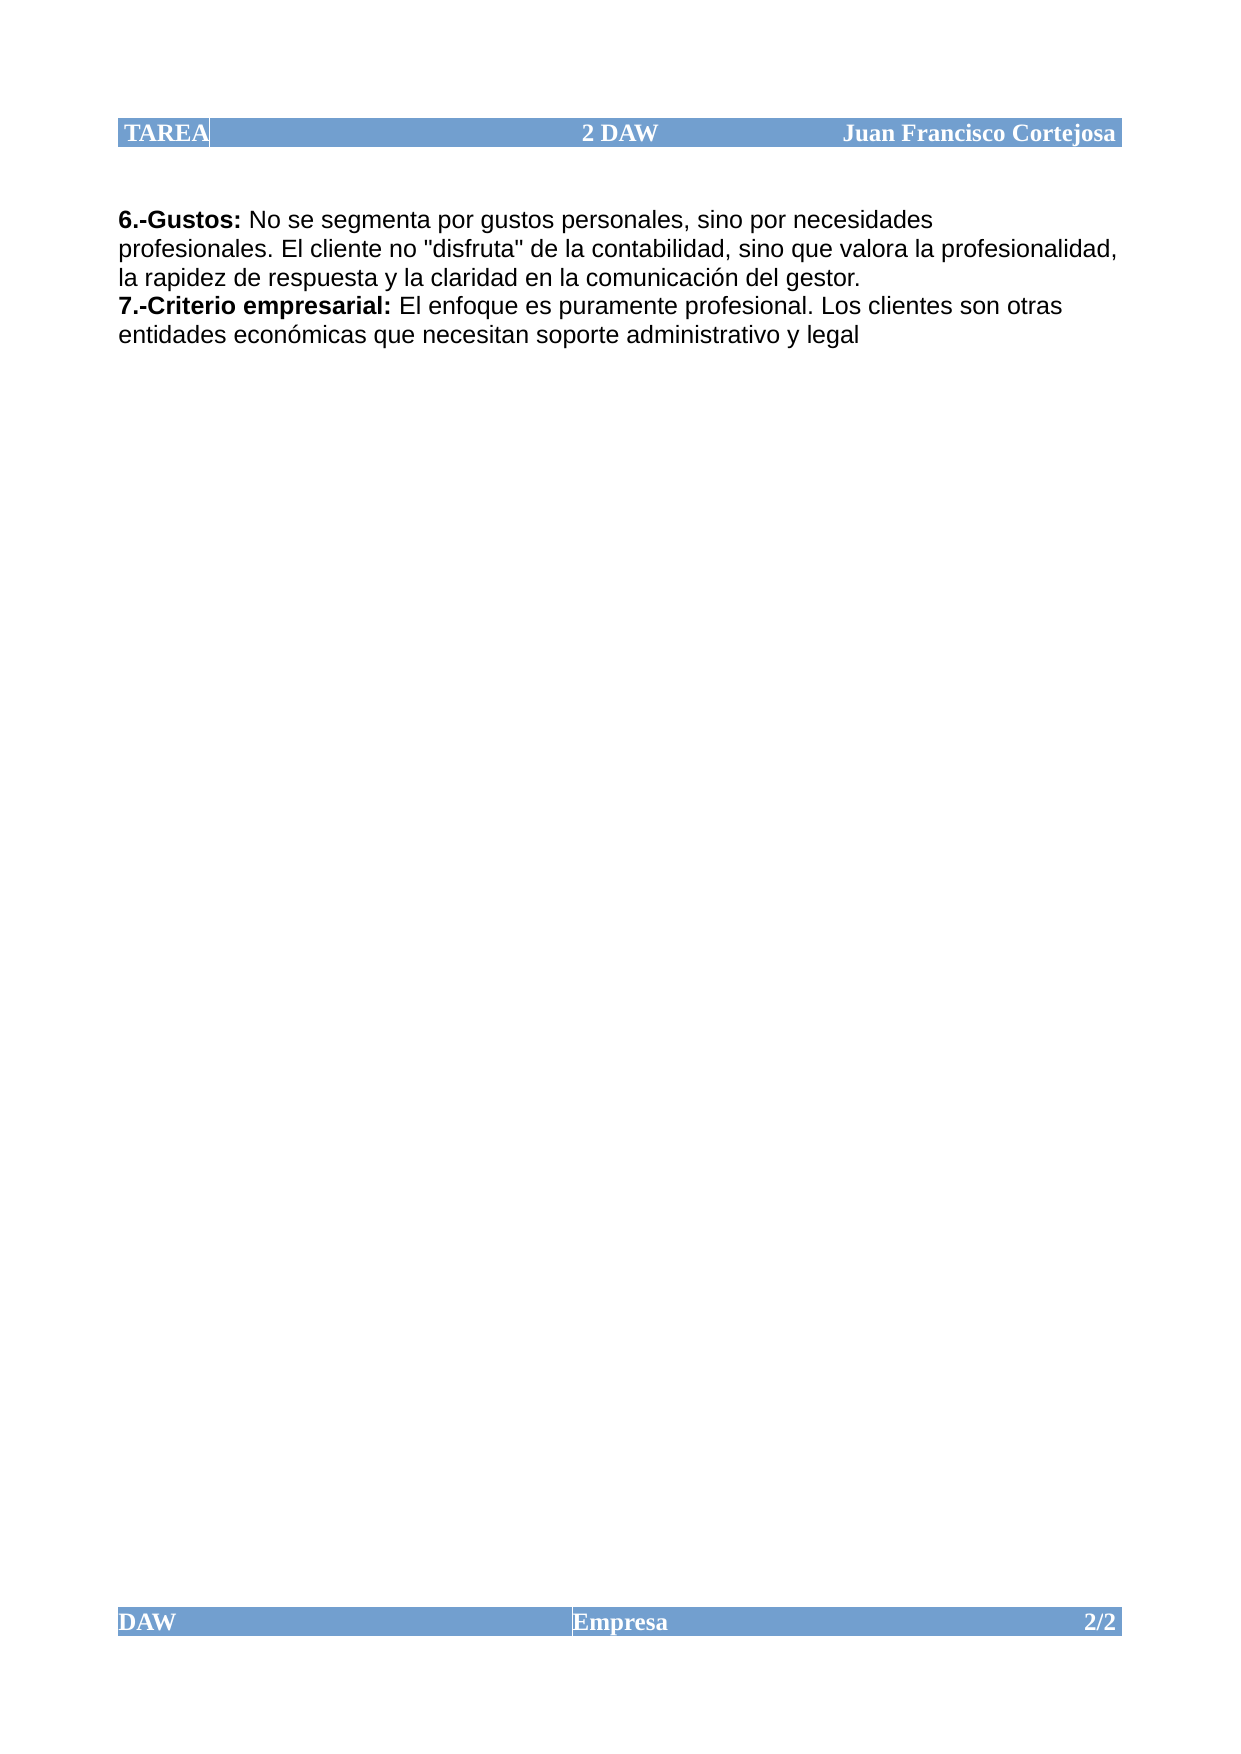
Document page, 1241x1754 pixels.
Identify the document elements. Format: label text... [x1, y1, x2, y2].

text 7.-Criterio empresarial: El enfoque es puramente profesional. Los clientes son otras entidades económicas que necesitan soporte administrativo y legal [118, 291, 1122, 349]
text 6.-Gustos: No se segmenta por gustos personales, sino por necesidades profesionales. El cliente no "disfruta" de la contabilidad, sino que valora la profesionalidad, la rapidez de respuesta y la claridad en la comunicación del gestor. [118, 205, 1122, 291]
